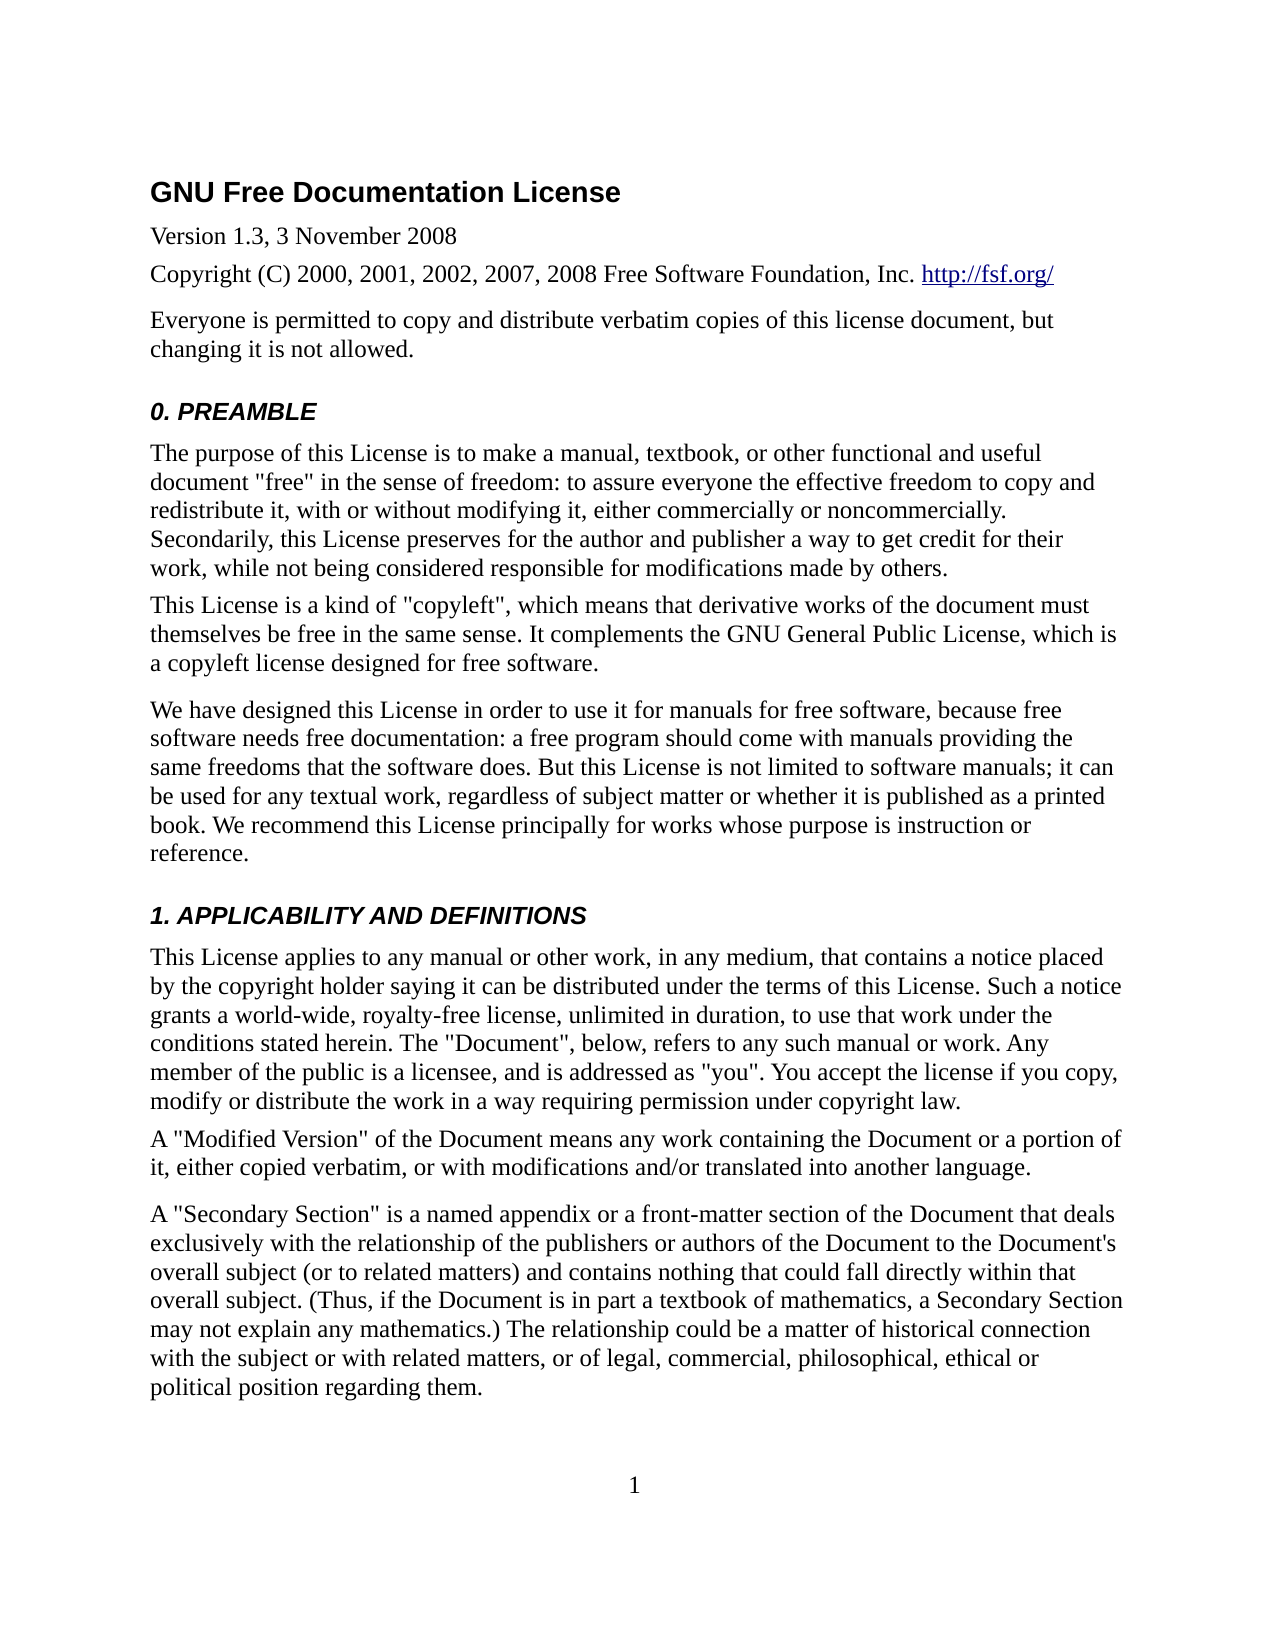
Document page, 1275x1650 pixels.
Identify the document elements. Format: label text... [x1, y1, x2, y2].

subtitle 1. APPLICABILITY AND DEFINITIONS [150, 901, 1125, 930]
text A "Modified Version" of the Document means any work containing the Document or a portion of it, either copied verbatim, or with modifications and/or translated into another language. [150, 1124, 1125, 1181]
text A "Secondary Section" is a named appendix or a front-matter section of the Document that deals exclusively with the relationship of the publishers or authors of the Document to the Document's overall subject (or to related matters) and contains nothing that could fall directly within that overall subject. (Thus, if the Document is in part a textbook of mathematics, a Secondary Section may not explain any mathematics.) The relationship could be a matter of historical connection with the subject or with related matters, or of legal, commercial, philosophical, ethical or political position regarding them. [150, 1199, 1125, 1400]
text The purpose of this License is to make a manual, textbook, or other functional and useful document "free" in the sense of freedom: to assure everyone the effective freedom to copy and redistribute it, with or without modifying it, either commercially or noncommercially. Secondarily, this License preserves for the author and publisher a way to get credit for their work, while not being considered responsible for modifications made by others. [150, 438, 1125, 582]
subtitle 0. PREAMBLE [150, 397, 1125, 425]
text Everyone is permitted to copy and distribute verbatim copies of this license document, but changing it is not allowed. [150, 305, 1125, 363]
text We have designed this License in order to use it for manuals for free software, because free software needs free documentation: a free program should come with manuals providing the same freedoms that the software does. But this License is not limited to software manuals; it can be used for any textual work, regardless of subject matter or whether it is published as a printed book. We recommend this License principally for works whose purpose is instruction or reference. [150, 695, 1125, 867]
text This License applies to any manual or other work, in any medium, that contains a notice placed by the copyright holder saying it can be distributed under the terms of this License. Such a notice grants a world-wide, royalty-free license, unlimited in duration, to use that work under the conditions stated herein. The "Document", below, refers to any such manual or work. Any member of the public is a licensee, and is addressed as "you". You accept the license if you copy, modify or distribute the work in a way requiring permission under copyright law. [150, 942, 1125, 1115]
text This License is a kind of "copyleft", which means that derivative works of the document must themselves be free in the same sense. It complements the GNU General Public License, which is a copyleft license designed for free software. [150, 591, 1125, 677]
text Version 1.3, 3 November 2008 [150, 221, 1125, 250]
text Copyright (C) 2000, 2001, 2002, 2007, 2008 Free Software Foundation, Inc. http://fsf.org/ [150, 259, 1125, 287]
subtitle GNU Free Documentation License [150, 175, 1125, 208]
